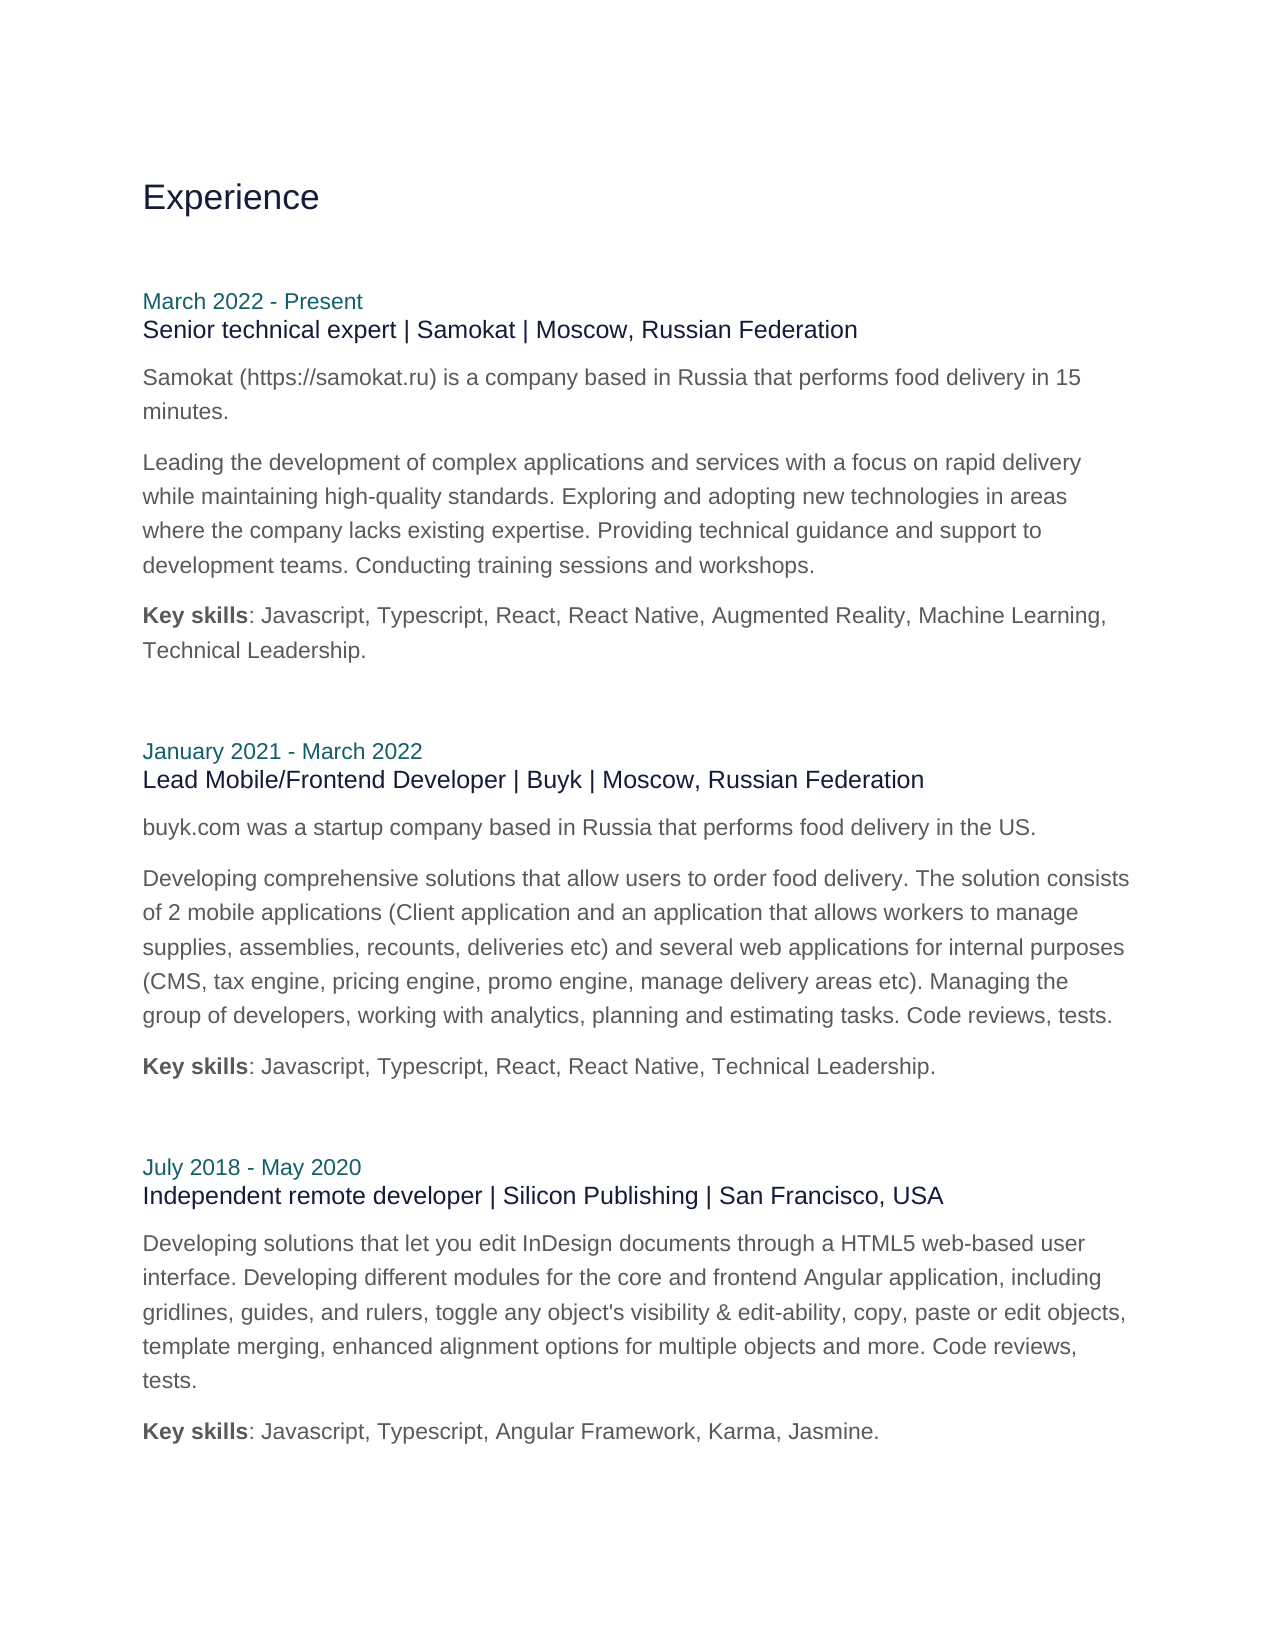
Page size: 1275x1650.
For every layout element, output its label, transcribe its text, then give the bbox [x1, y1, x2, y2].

text Key skills: Javascript, Typescript, Angular Framework, Karma, Jasmine. [142, 1418, 1132, 1444]
text Key skills: Javascript, Typescript, React, React Native, Technical Leadership. [142, 1053, 1132, 1079]
subtitle Experience [142, 176, 1132, 217]
text buyk.com was a startup company based in Russia that performs food delivery in the US. [142, 814, 1132, 841]
subtitle January 2021 - March 2022 [142, 738, 1132, 765]
subtitle Lead Mobile/Frontend Developer | Buyk | Moscow, Russian Federation [142, 765, 1132, 793]
text Developing comprehensive solutions that allow users to order food delivery. The solution consists of 2 mobile applications (Client application and an application that allows workers to manage supplies, assemblies, recounts, deliveries etc) and several web applications for internal purposes (CMS, tax engine, pricing engine, promo engine, manage delivery areas etc). Managing the group of developers, working with analytics, planning and estimating tasks. Code reviews, tests. [142, 865, 1132, 1028]
subtitle Senior technical expert | Samokat | Moscow, Russian Federation [142, 314, 1132, 343]
text Developing solutions that let you edit InDesign documents through a HTML5 web-based user interface. Developing different modules for the core and frontend Angular application, including gridlines, guides, and rulers, toggle any object's visibility & edit-ability, copy, paste or edit objects, template merging, enhanced alignment options for multiple objects and more. Code reviews, tests. [142, 1230, 1132, 1393]
text Key skills: Javascript, Typescript, React, React Native, Augmented Reality, Machine Learning, Technical Leadership. [142, 602, 1132, 663]
subtitle July 2018 - May 2020 [142, 1154, 1132, 1181]
subtitle Independent remote developer | Silicon Publishing | San Francisco, USA [142, 1181, 1132, 1209]
text Leading the development of complex applications and services with a focus on rapid delivery while maintaining high-quality standards. Exploring and adopting new technologies in areas where the company lacks existing expertise. Providing technical guidance and support to development teams. Conducting training sessions and workshops. [142, 449, 1132, 578]
text Samokat (https://samokat.ru) is a company based in Russia that performs food delivery in 15 minutes. [142, 364, 1132, 425]
subtitle March 2022 - Present [142, 288, 1132, 314]
